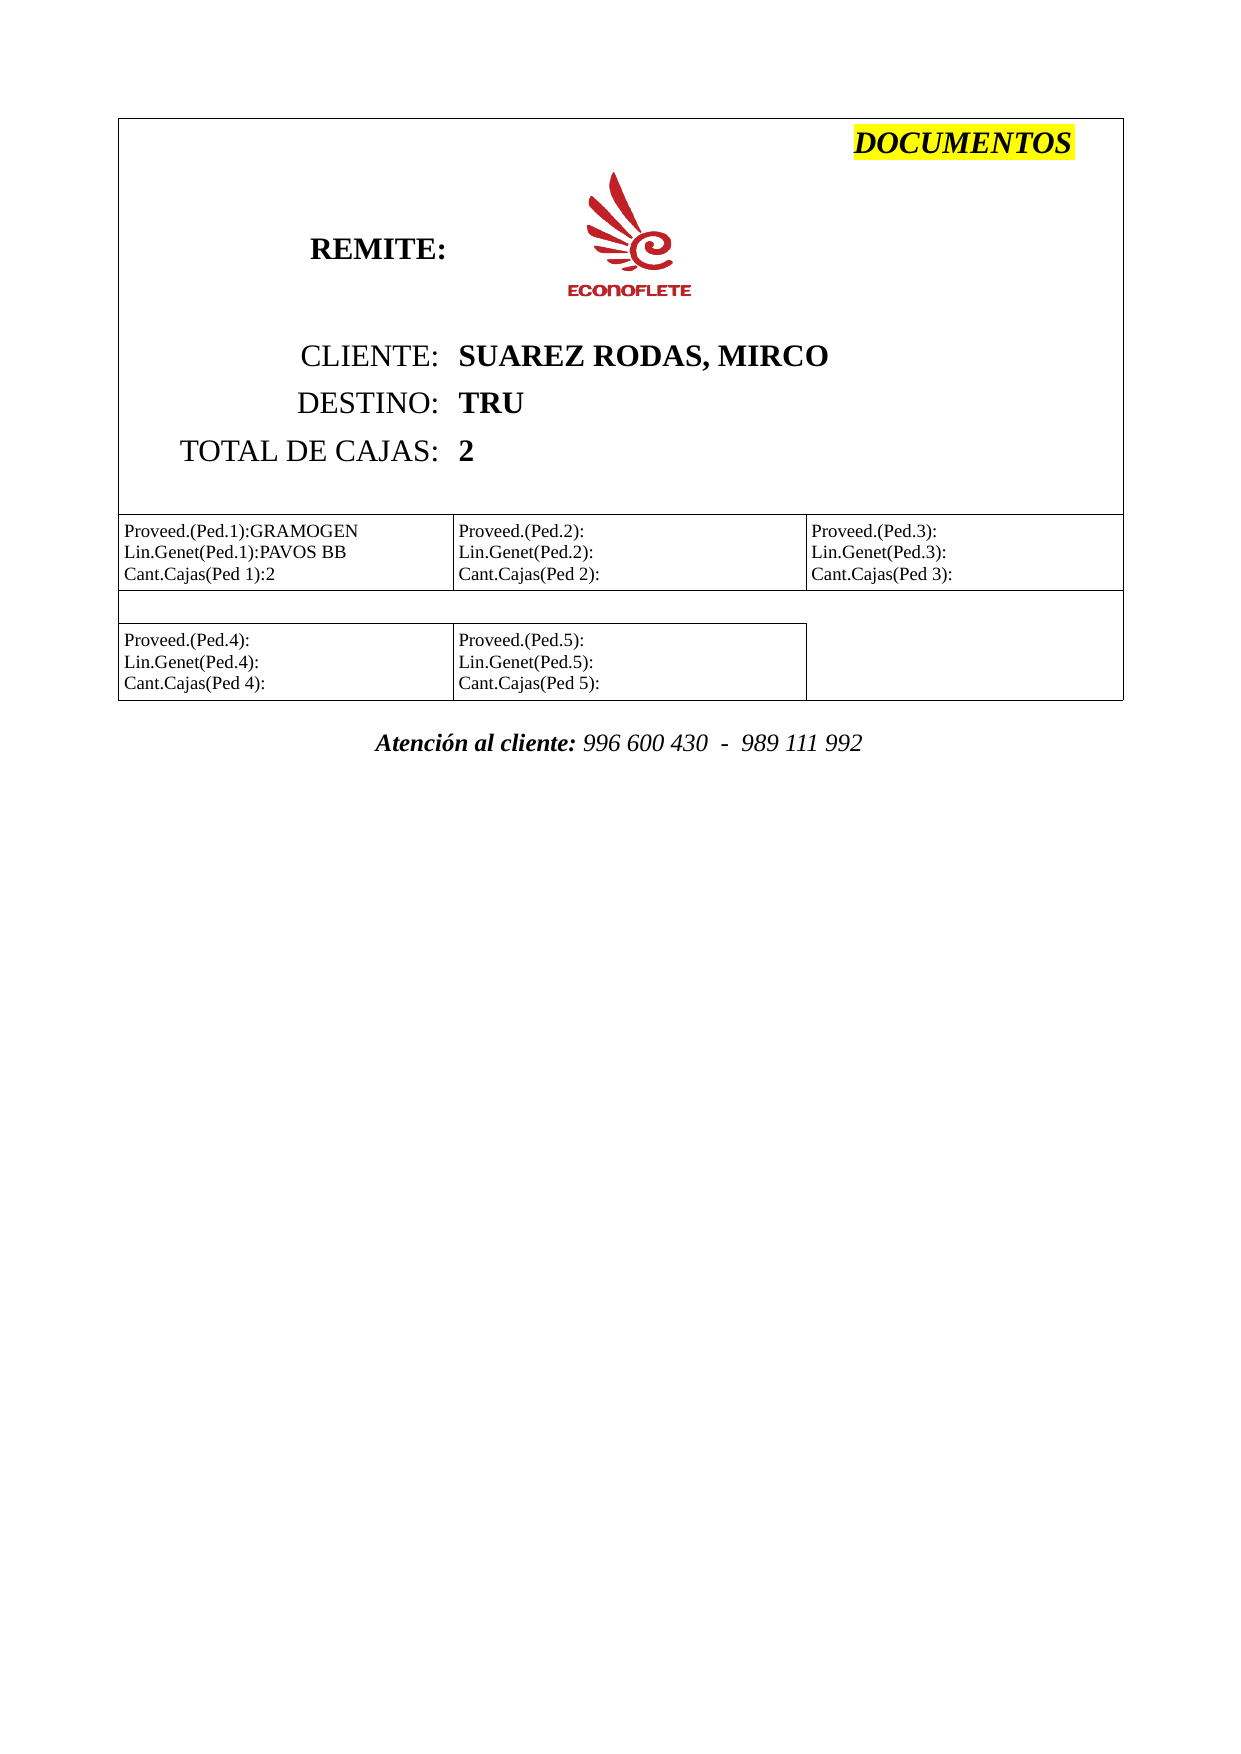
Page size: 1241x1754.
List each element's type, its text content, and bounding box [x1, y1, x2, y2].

text Atención al cliente: 996 600 430 - 989 111 992 [118, 728, 1122, 757]
table_cell [806, 591, 1123, 623]
table_cell [119, 474, 453, 514]
table_cell [807, 623, 1123, 699]
table_cell Proveed.(Ped.1):GRAMOGEN Lin.Genet(Ped.1):PAVOS BB Cant.Cajas(Ped 1):2 [119, 515, 453, 590]
table_cell DESTINO: [119, 379, 453, 426]
table_cell SUAREZ RODAS, MIRCO [453, 332, 1123, 379]
table_cell Proveed.(Ped.4): Lin.Genet(Ped.4): Cant.Cajas(Ped 4): [119, 624, 453, 699]
table_cell [806, 166, 1123, 332]
table_cell Proveed.(Ped.3): Lin.Genet(Ped.3): Cant.Cajas(Ped 3): [807, 515, 1123, 590]
picture [552, 171, 707, 297]
table_cell [119, 591, 453, 623]
table_header [453, 119, 806, 166]
table_cell Proveed.(Ped.2): Lin.Genet(Ped.2): Cant.Cajas(Ped 2): [454, 515, 806, 590]
table_cell [806, 474, 1123, 514]
table_cell [453, 166, 806, 332]
table_header [119, 119, 453, 166]
table_cell 2 [453, 426, 1123, 474]
table_cell [453, 591, 806, 623]
table_cell CLIENTE: [119, 332, 453, 379]
table_cell TOTAL DE CAJAS: [119, 426, 453, 474]
table_cell TRU [453, 379, 806, 426]
table_cell [453, 474, 806, 514]
table_cell REMITE: [119, 166, 453, 332]
table_cell Proveed.(Ped.5): Lin.Genet(Ped.5): Cant.Cajas(Ped 5): [454, 624, 806, 699]
table_cell [806, 379, 1123, 426]
table_header DOCUMENTOS [806, 119, 1123, 166]
